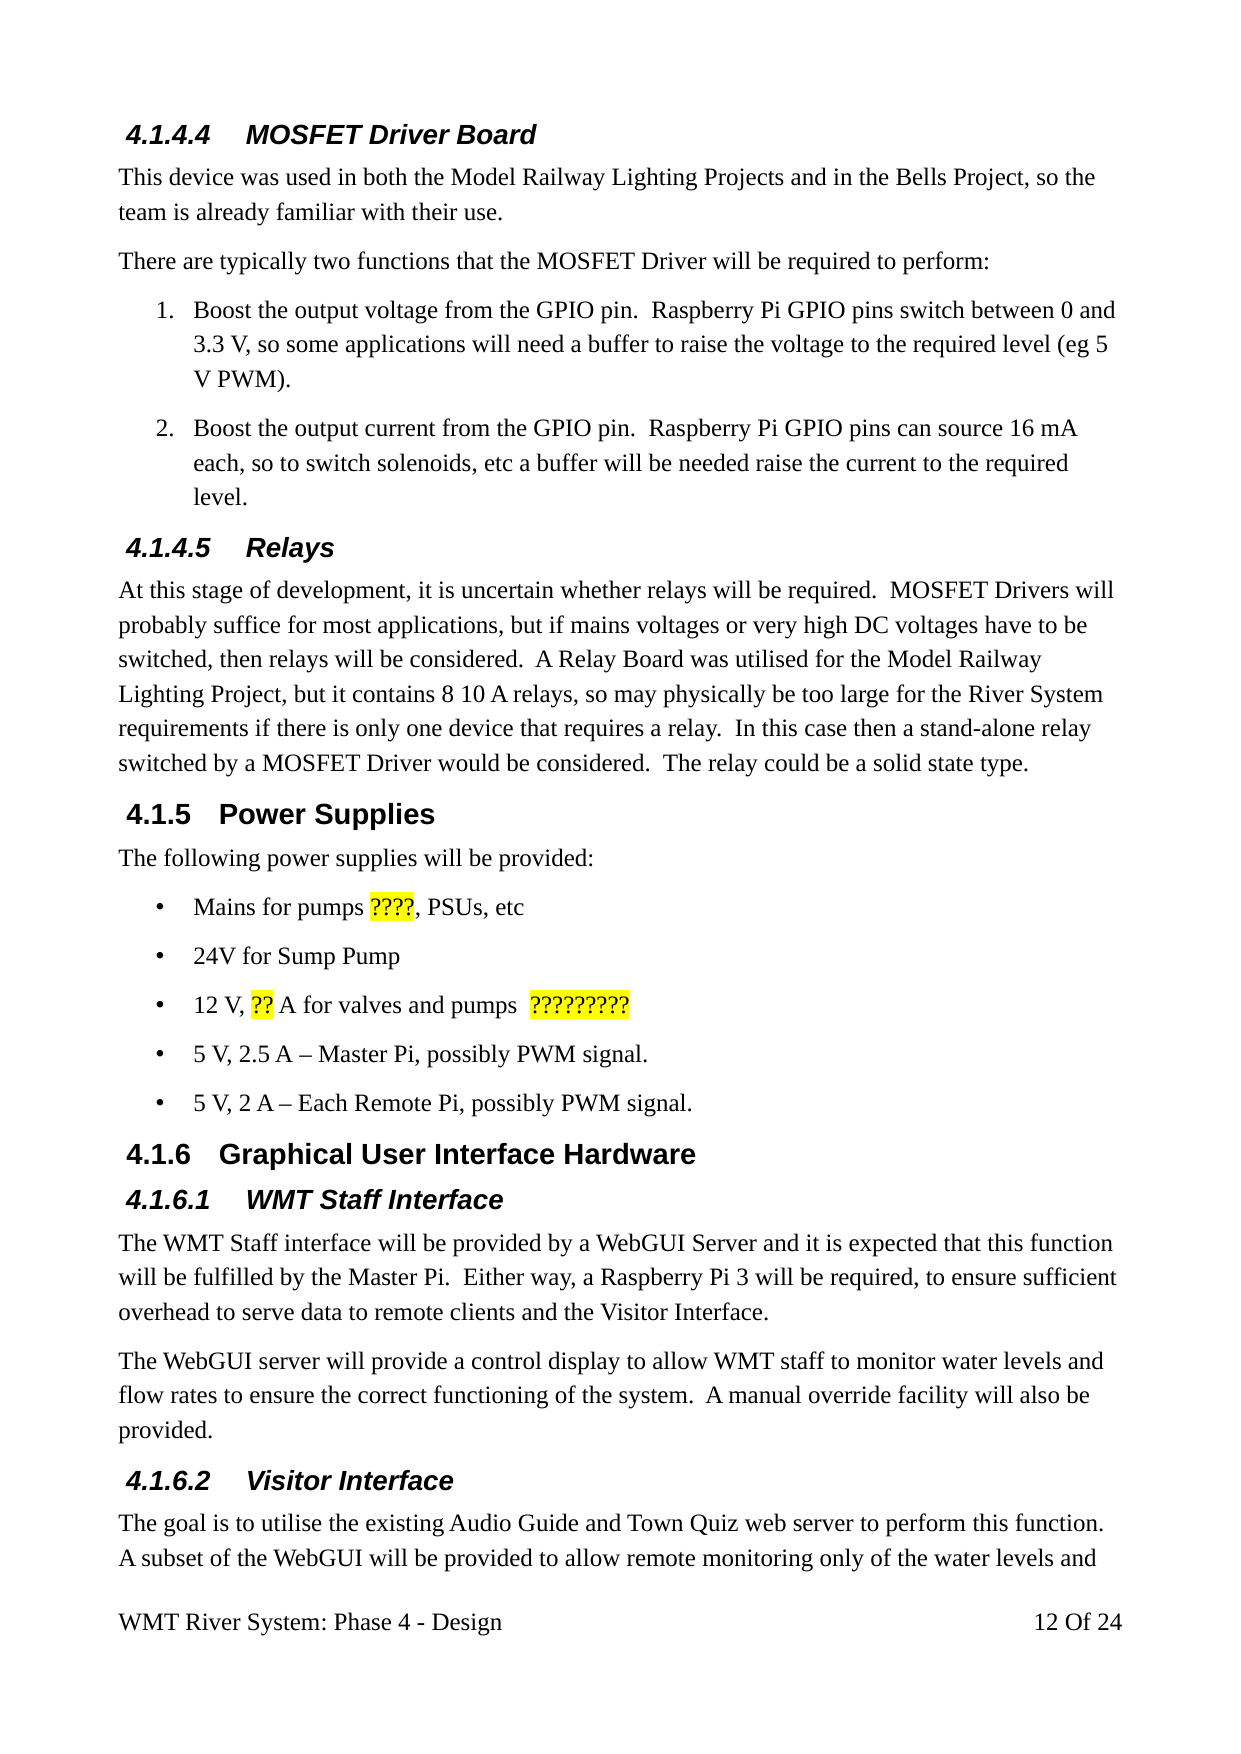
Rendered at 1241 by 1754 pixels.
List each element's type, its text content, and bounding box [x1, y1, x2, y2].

text The WebGUI server will provide a control display to allow WMT staff to monitor water levels and flow rates to ensure the correct functioning of the system. A manual override facility will also be provided. [118, 1346, 1122, 1443]
list 12 V, ?? A for valves and pumps ????????? [156, 990, 1122, 1019]
subtitle Relays [118, 531, 1122, 563]
text This device was used in both the Model Railway Lighting Projects and in the Bells Project, so the team is already familiar with their use. [118, 162, 1122, 226]
subtitle Power Supplies [118, 797, 1122, 831]
list Mains for pumps ????, PSUs, etc [156, 892, 1122, 921]
subtitle Visitor Interface [118, 1464, 1122, 1496]
text The following power supplies will be provided: [118, 843, 1122, 872]
subtitle WMT Staff Interface [118, 1183, 1122, 1215]
list Boost the output voltage from the GPIO pin. Raspberry Pi GPIO pins switch between 0 and 3.3 V, so some applications will need a buffer to raise the voltage to the required level (eg 5 V PWM). [156, 295, 1122, 393]
subtitle MOSFET Driver Board [118, 118, 1122, 150]
text There are typically two functions that the MOSFET Driver will be required to perform: [118, 246, 1122, 275]
list Boost the output current from the GPIO pin. Raspberry Pi GPIO pins can source 16 mA each, so to switch solenoids, etc a buffer will be needed raise the current to the required level. [156, 413, 1122, 511]
list 24V for Sump Pump [156, 941, 1122, 970]
subtitle Graphical User Interface Hardware [118, 1137, 1122, 1171]
text The WMT Staff interface will be provided by a WebGUI Server and it is expected that this function will be fulfilled by the Master Pi. Either way, a Raspberry Pi 3 will be required, to ensure sufficient overhead to serve data to remote clients and the Visitor Interface. [118, 1228, 1122, 1326]
text The goal is to utilise the existing Audio Guide and Town Quiz web server to perform this function. A subset of the WebGUI will be provided to allow remote monitoring only of the water levels and [118, 1508, 1122, 1571]
list 5 V, 2 A – Each Remote Pi, possibly PWM signal. [156, 1088, 1122, 1117]
list 5 V, 2.5 A – Master Pi, possibly PWM signal. [156, 1039, 1122, 1068]
text At this stage of development, it is uncertain whether relays will be required. MOSFET Drivers will probably suffice for most applications, but if mains voltages or very high DC voltages have to be switched, then relays will be considered. A Relay Board was utilised for the Model Railway Lighting Project, but it contains 8 10 A relays, so may physically be too large for the River System requirements if there is only one device that requires a relay. In this case then a stand-alone relay switched by a MOSFET Driver would be considered. The relay could be a solid state type. [118, 576, 1122, 777]
